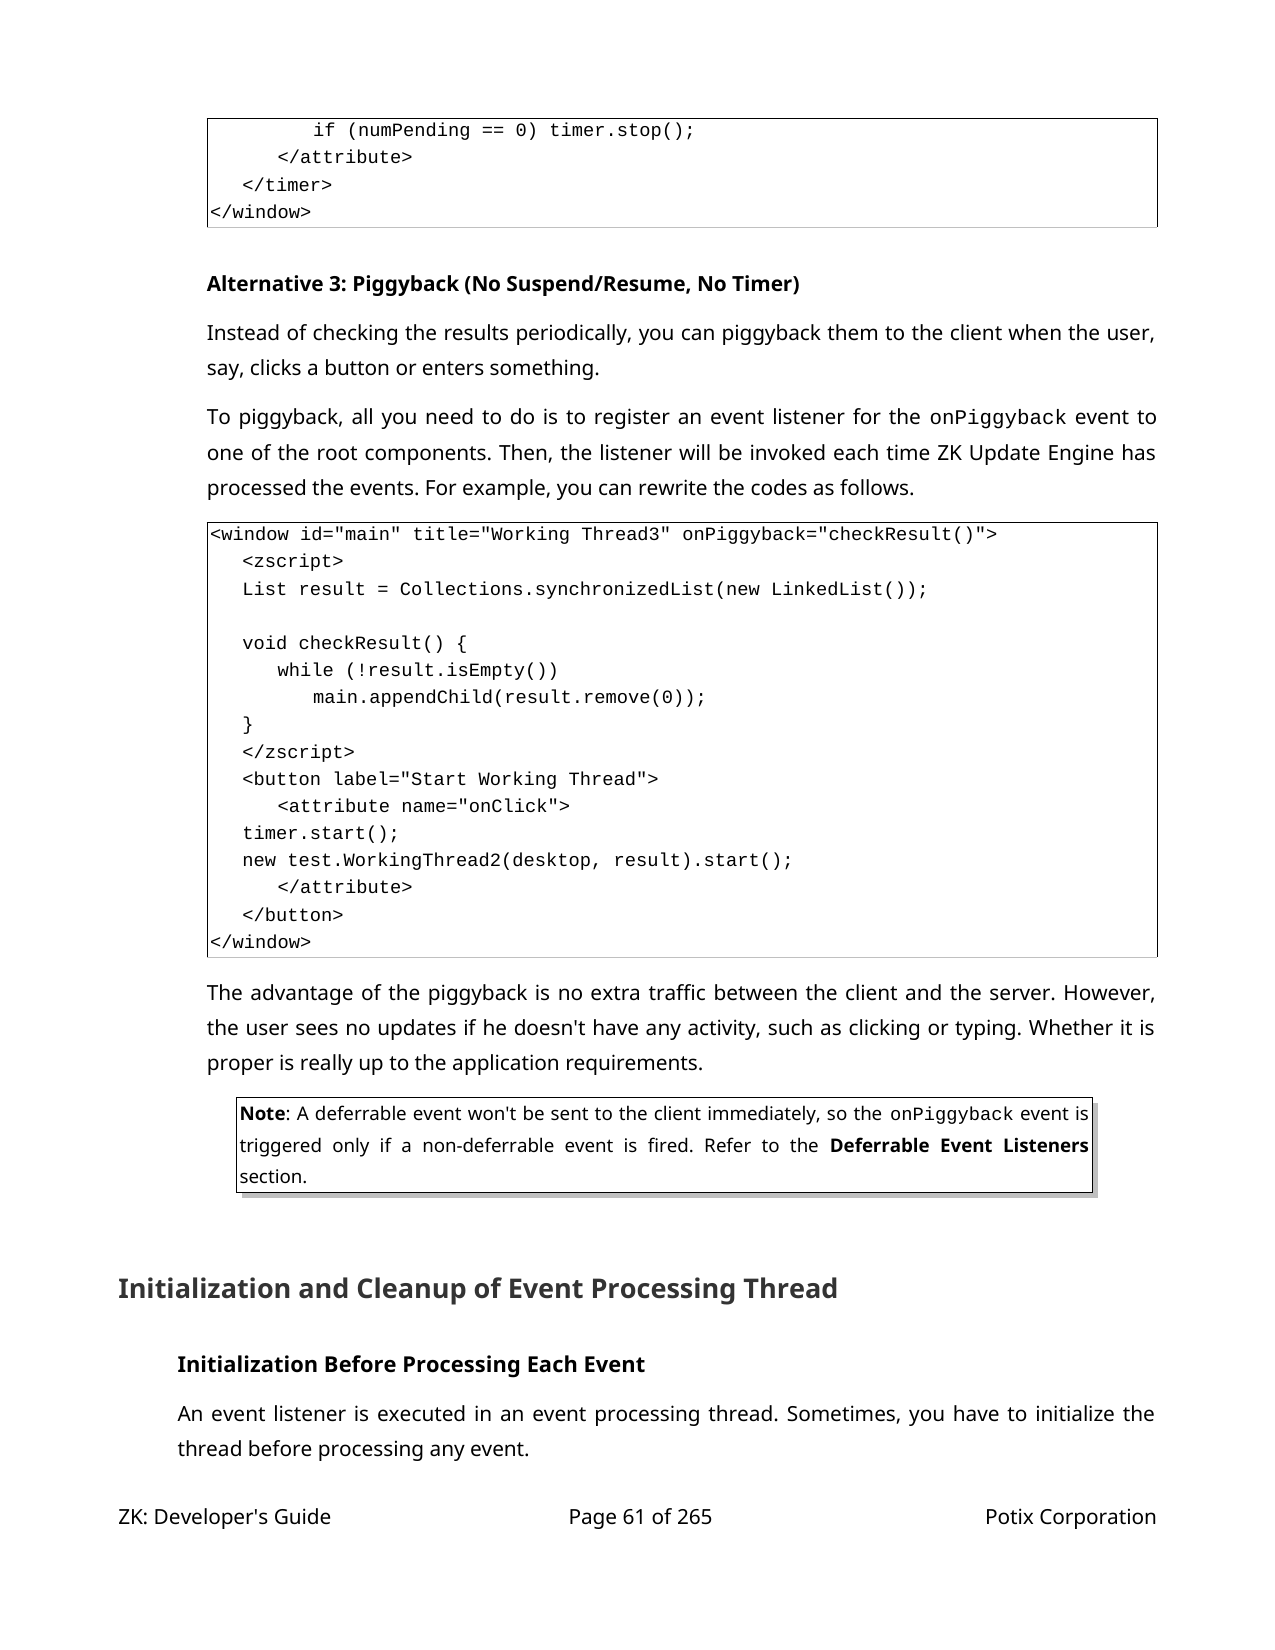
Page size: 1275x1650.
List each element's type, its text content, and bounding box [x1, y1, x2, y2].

text } [208, 712, 1157, 737]
text </attribute> [208, 145, 1157, 169]
text </window> [208, 200, 1157, 227]
text while (!result.isEmpty()) [208, 658, 1157, 682]
text <button label="Start Working Thread"> [208, 767, 1157, 791]
subtitle Alternative 3: Piggyback (No Suspend/Resume, No Timer) [207, 269, 1157, 298]
text </timer> [208, 172, 1157, 197]
text if (numPending == 0) timer.stop(); [208, 119, 1157, 142]
text <zscript> [208, 549, 1157, 573]
text <attribute name="onClick"> [208, 794, 1157, 818]
text List result = Collections.synchronizedList(new LinkedList()); [208, 576, 1157, 601]
text new test.WorkingThread2(desktop, result).start(); [208, 848, 1157, 872]
text Note: A deferrable event won't be sent to the client immediately, so the onPiggyback event is triggered only if a non-deferrable event is fired. Refer to the Deferrable Event Listeners section. [237, 1098, 1092, 1192]
text Instead of checking the results periodically, you can piggyback them to the client when the user, say, clicks a button or enters something. [207, 318, 1157, 382]
text The advantage of the piggyback is no extra traffic between the client and the server. However, the user sees no updates if he doesn't have any activity, such as clicking or typing. Whether it is proper is really up to the application requirements. [207, 978, 1157, 1076]
text </button> [208, 903, 1157, 927]
text </attribute> [208, 875, 1157, 900]
text <window id="main" title="Working Thread3" onPiggyback="checkResult()"> [208, 523, 1157, 546]
text main.appendChild(result.remove(0)); [208, 685, 1157, 709]
text An event listener is executed in an event processing thread. Sometimes, you have to initialize the thread before processing any event. [177, 1399, 1157, 1463]
subtitle Initialization Before Processing Each Event [177, 1348, 1157, 1378]
text To piggyback, all you need to do is to register an event listener for the onPiggyback event to one of the root components. Then, the listener will be invoked each time ZK Update Engine has processed the events. For example, you can rewrite the codes as follows. [207, 402, 1157, 501]
text void checkResult() { [208, 631, 1157, 655]
text </window> [208, 930, 1157, 957]
subtitle Initialization and Cleanup of Event Processing Thread [118, 1269, 1157, 1306]
text </zscript> [208, 739, 1157, 764]
text timer.start(); [208, 821, 1157, 845]
